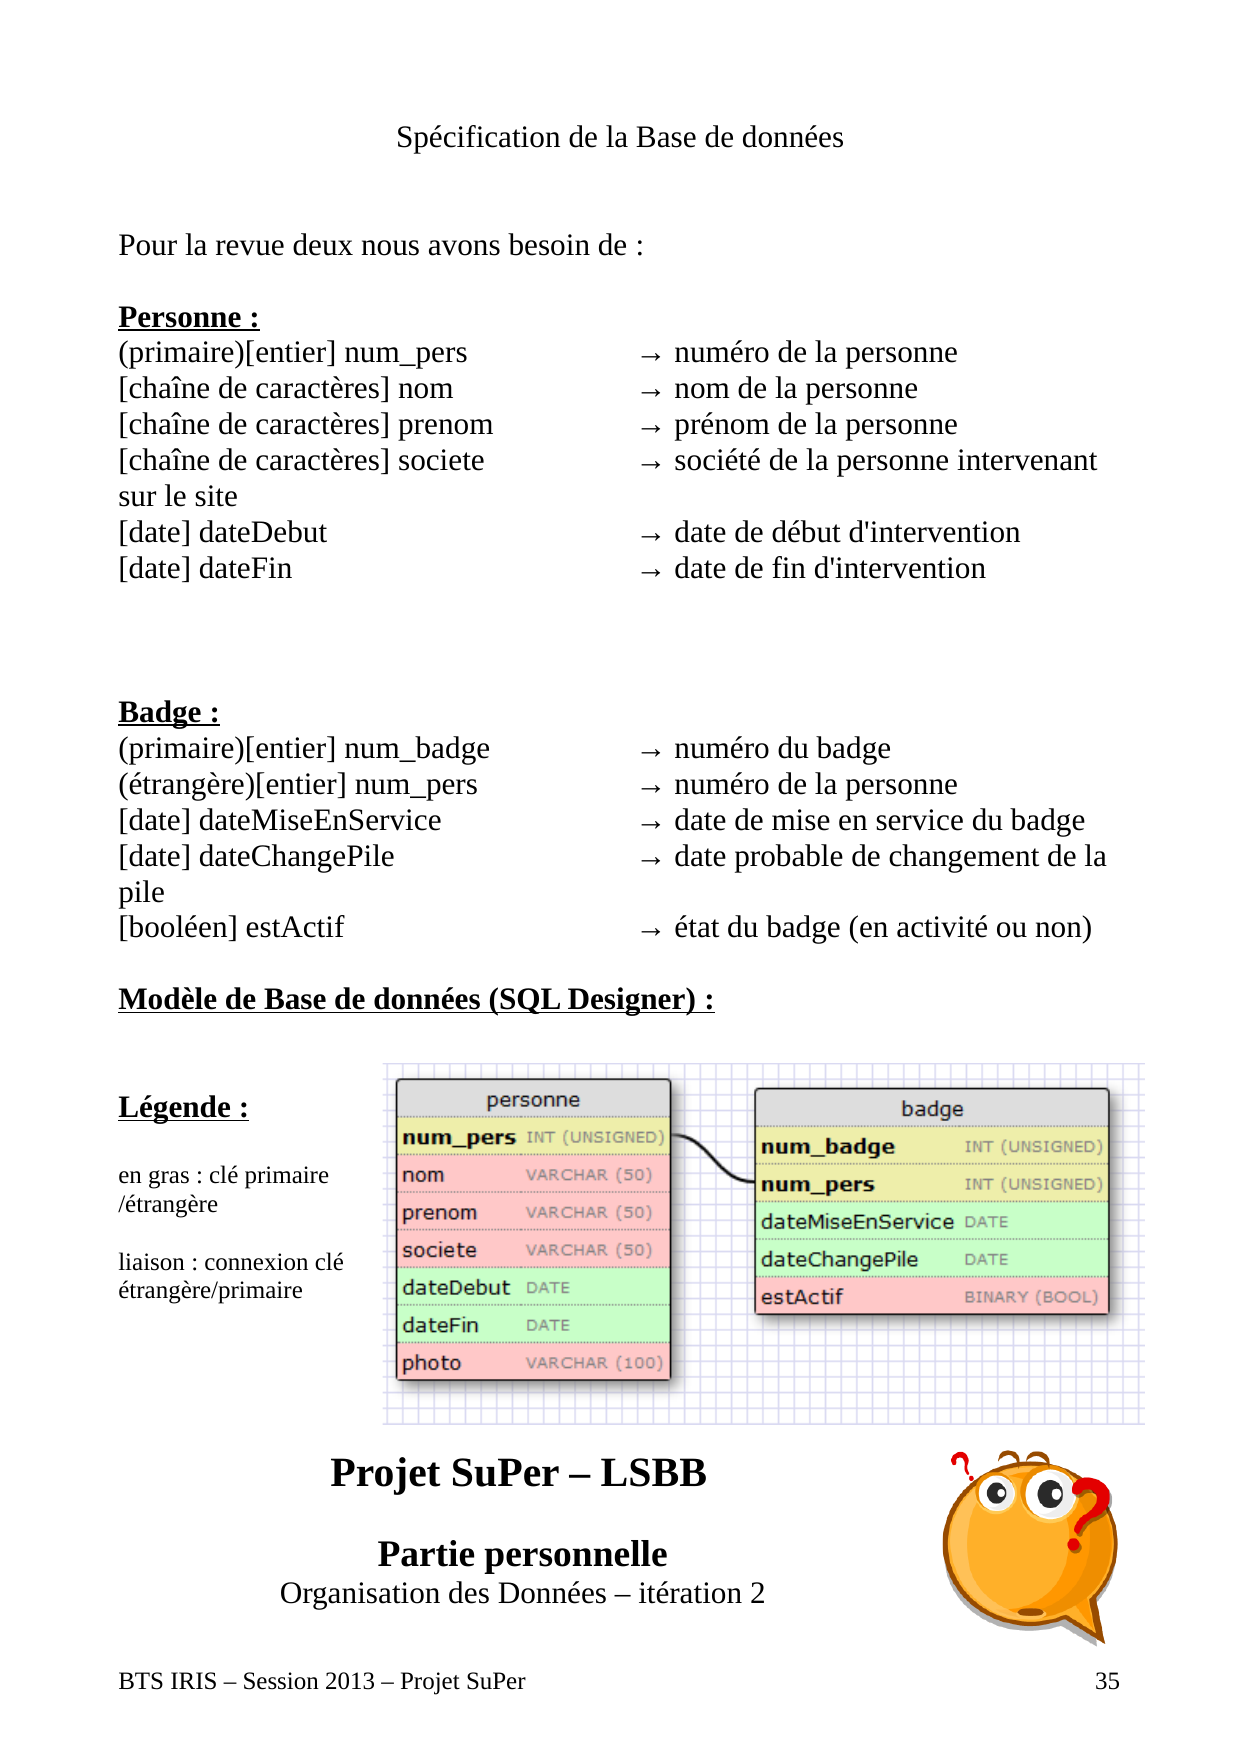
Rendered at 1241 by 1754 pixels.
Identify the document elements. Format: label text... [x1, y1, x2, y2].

text (étrangère)[entier] num_pers → numéro de la personne [118, 765, 1122, 801]
text Organisation des Données – itération 2 [118, 1575, 927, 1611]
text [date] dateDebut → date de début d'intervention [118, 513, 1122, 549]
text [chaîne de caractères] societe → société de la personne intervenant sur le site [118, 442, 1122, 513]
text (primaire)[entier] num_pers → numéro de la personne [118, 334, 1122, 370]
text [chaîne de caractères] prenom → prénom de la personne [118, 406, 1122, 442]
text [date] dateChangePile → date probable de changement de la pile [118, 837, 1122, 909]
text [date] dateMiseEnService → date de mise en service du badge [118, 801, 1122, 837]
text [chaîne de caractères] nom → nom de la personne [118, 370, 1122, 406]
text en gras : clé primaire /étrangère [118, 1160, 382, 1218]
text liaison : connexion clé étrangère/primaire [118, 1247, 382, 1304]
picture [382, 1063, 1145, 1425]
text Spécification de la Base de données [118, 118, 1122, 154]
text Légende : [118, 1088, 382, 1124]
picture [927, 1448, 1123, 1647]
text [date] dateFin → date de fin d'intervention [118, 549, 1122, 585]
text (primaire)[entier] num_badge → numéro du badge [118, 729, 1122, 765]
text Badge : [118, 693, 1122, 729]
text Projet SuPer – LSBB [118, 1448, 927, 1496]
text [booléen] estActif → état du badge (en activité ou non) [118, 909, 1122, 945]
text Partie personnelle [118, 1532, 927, 1575]
text Modèle de Base de données (SQL Designer) : [118, 981, 1122, 1017]
text Personne : [118, 298, 1122, 334]
text Pour la revue deux nous avons besoin de : [118, 226, 1122, 262]
